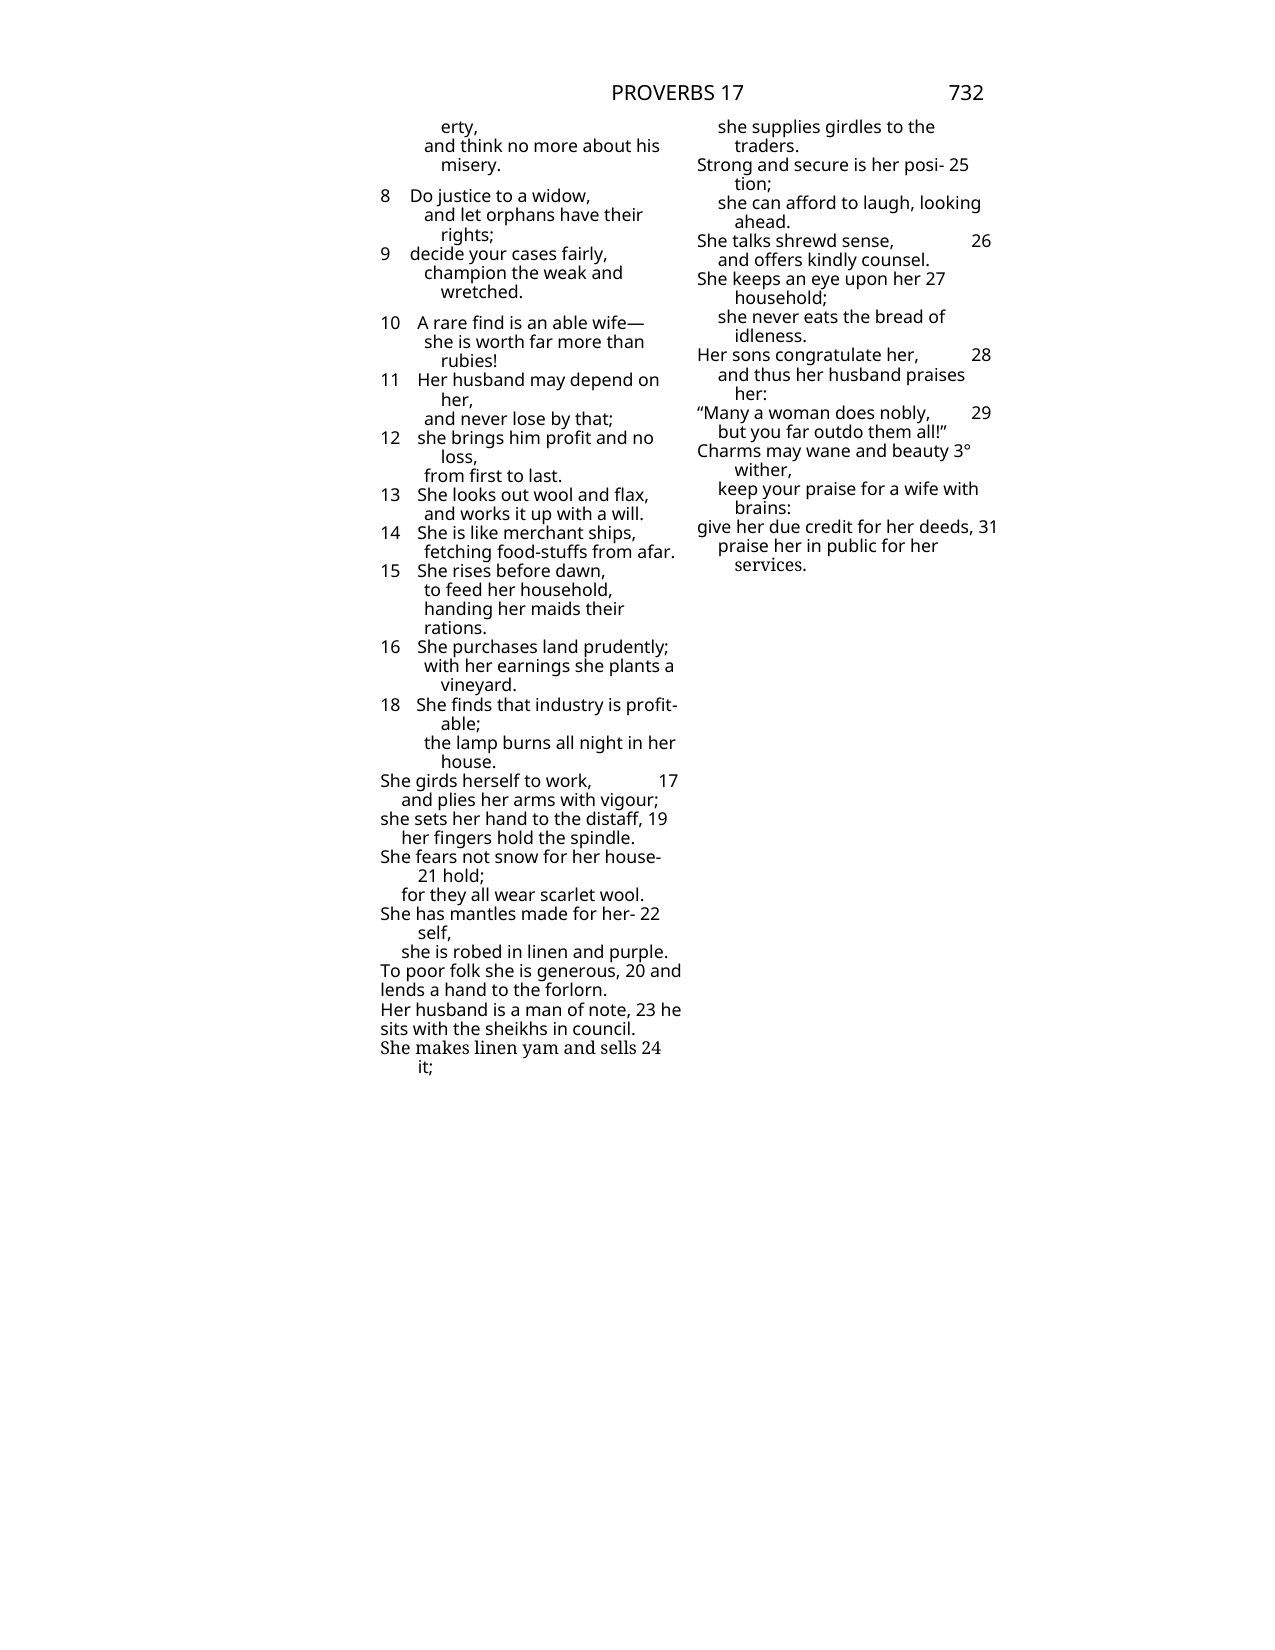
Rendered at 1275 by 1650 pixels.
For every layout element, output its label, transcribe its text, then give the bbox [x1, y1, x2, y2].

text she supplies girdles to the traders. [718, 118, 1003, 156]
text and never lose by that; [424, 410, 686, 429]
text She girds herself to work, 17 [380, 772, 686, 791]
list decide your cases fairly, [380, 245, 686, 264]
text She makes linen yam and sells 24 [380, 1039, 686, 1058]
text she can afford to laugh, look­ing ahead. [718, 194, 1003, 232]
list she brings him profit and no [380, 429, 686, 448]
text Her sons congratulate her, 28 [697, 347, 1003, 366]
text loss, [441, 448, 686, 467]
text she is robed in linen and purple. [401, 943, 686, 963]
text for they all wear scarlet wool. [401, 886, 686, 905]
text from first to last. [424, 467, 686, 486]
text erty, [441, 118, 686, 137]
text services. [734, 556, 1003, 575]
text and thus her husband praises her: [718, 366, 1003, 404]
text She talks shrewd sense, 26 [697, 232, 1003, 251]
text Strong and secure is her posi- 25 tion; [697, 156, 1003, 194]
text she never eats the bread of idleness. [718, 308, 1003, 347]
text she is worth far more than rubies! [424, 333, 686, 372]
text give her due credit for her deeds, 31 praise her in public for her [697, 518, 1003, 556]
text and let orphans have their rights; [424, 207, 686, 245]
list She is like merchant ships, [380, 524, 686, 543]
text with her earnings she plants a vineyard. [424, 658, 686, 696]
list She rises before dawn, [380, 562, 686, 581]
list A rare find is an able wife— [380, 314, 686, 333]
text She keeps an eye upon her 27 household; [697, 270, 1003, 308]
text “Many a woman does nobly, 29 [697, 404, 1003, 423]
text her, [441, 391, 686, 410]
text and works it up with a will. [424, 505, 686, 524]
text to feed her household, handing her maids their rations. [424, 581, 686, 638]
text She has mantles made for her- 22 self, [380, 905, 686, 943]
text it; [418, 1058, 686, 1077]
text and offers kindly counsel. [718, 251, 1003, 270]
text Her husband is a man of note, 23 he sits with the sheikhs in council. [380, 1001, 686, 1039]
list Her husband may depend on [380, 372, 686, 391]
text and think no more about his misery. [424, 137, 686, 175]
text She fears not snow for her house- 21 hold; [380, 848, 686, 886]
text the lamp burns all night in her [424, 734, 686, 753]
text house. [441, 753, 686, 772]
text champion the weak and wretched. [424, 264, 686, 302]
list She finds that industry is profit­able; [380, 696, 686, 734]
text she sets her hand to the distaff, 19 her fingers hold the spindle. [380, 810, 686, 848]
text but you far outdo them all!” [718, 423, 1003, 442]
text and plies her arms with vigour; [401, 791, 686, 810]
text Charms may wane and beauty 3° wither, [697, 442, 1003, 480]
text keep your praise for a wife with brains: [718, 480, 1003, 518]
list She looks out wool and flax, [380, 486, 686, 505]
list She purchases land prudently; [380, 638, 686, 658]
text fetching food-stuffs from afar. [424, 543, 686, 562]
text To poor folk she is generous, 20 and lends a hand to the for­lorn. [380, 963, 686, 1001]
list Do justice to a widow, [380, 188, 686, 207]
